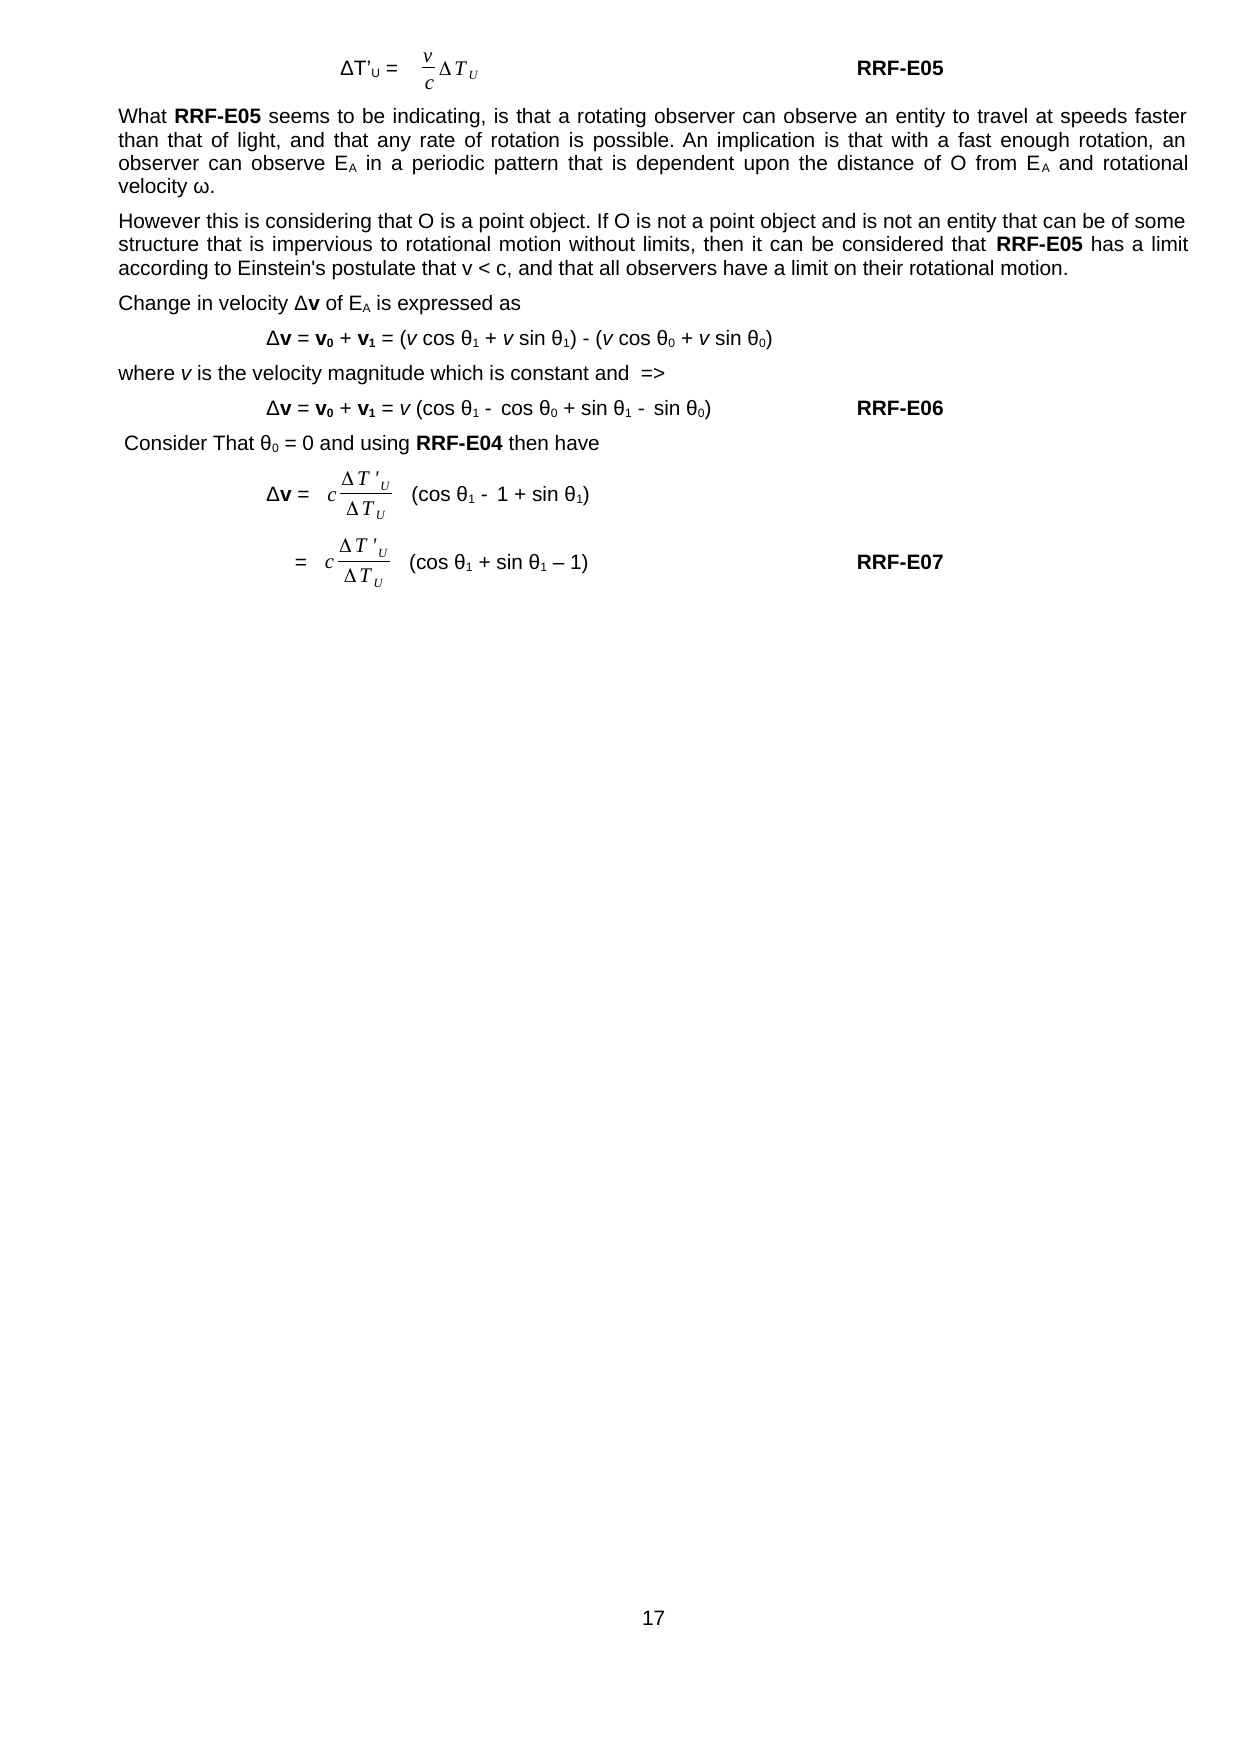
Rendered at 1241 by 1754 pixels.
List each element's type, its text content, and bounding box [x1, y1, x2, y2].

text Consider That θ0 = 0 and using RRF-E04 then have [118, 432, 1188, 455]
text ΔT’U = RRF-E05 [118, 44, 1188, 93]
text What RRF-E05 seems to be indicating, is that a rotating observer can observe an entity to travel at speeds faster than that of light, and that any rate of rotation is possible. An implication is that with a fast enough rotation, an observer can observe EA in a periodic pattern that is dependent upon the distance of O from EA and rotational velocity ω. [118, 105, 1188, 198]
text Δv = v0 + v1 = (v cos θ1 + v sin θ1) - (v cos θ0 + v sin θ0) [118, 326, 1188, 349]
text However this is considering that O is a point object. If O is not a point object and is not an entity that can be of some structure that is impervious to rotational motion without limits, then it can be considered that RRF-E05 has a limit according to Einstein's postulate that v < c, and that all observers have a limit on their rotational motion. [118, 210, 1188, 279]
text Δv =(cos θ1 - 1 + sin θ1) [118, 467, 1188, 522]
text where v is the velocity magnitude which is constant and => [118, 361, 1188, 385]
text Change in velocity Δv of EA is expressed as [118, 291, 1188, 314]
text Δv = v0 + v1 = v (cos θ1 - cos θ0 + sin θ1 - sin θ0) RRF-E06 [118, 397, 1188, 420]
text =(cos θ1 + sin θ1 – 1) RRF-E07 [118, 534, 1188, 590]
